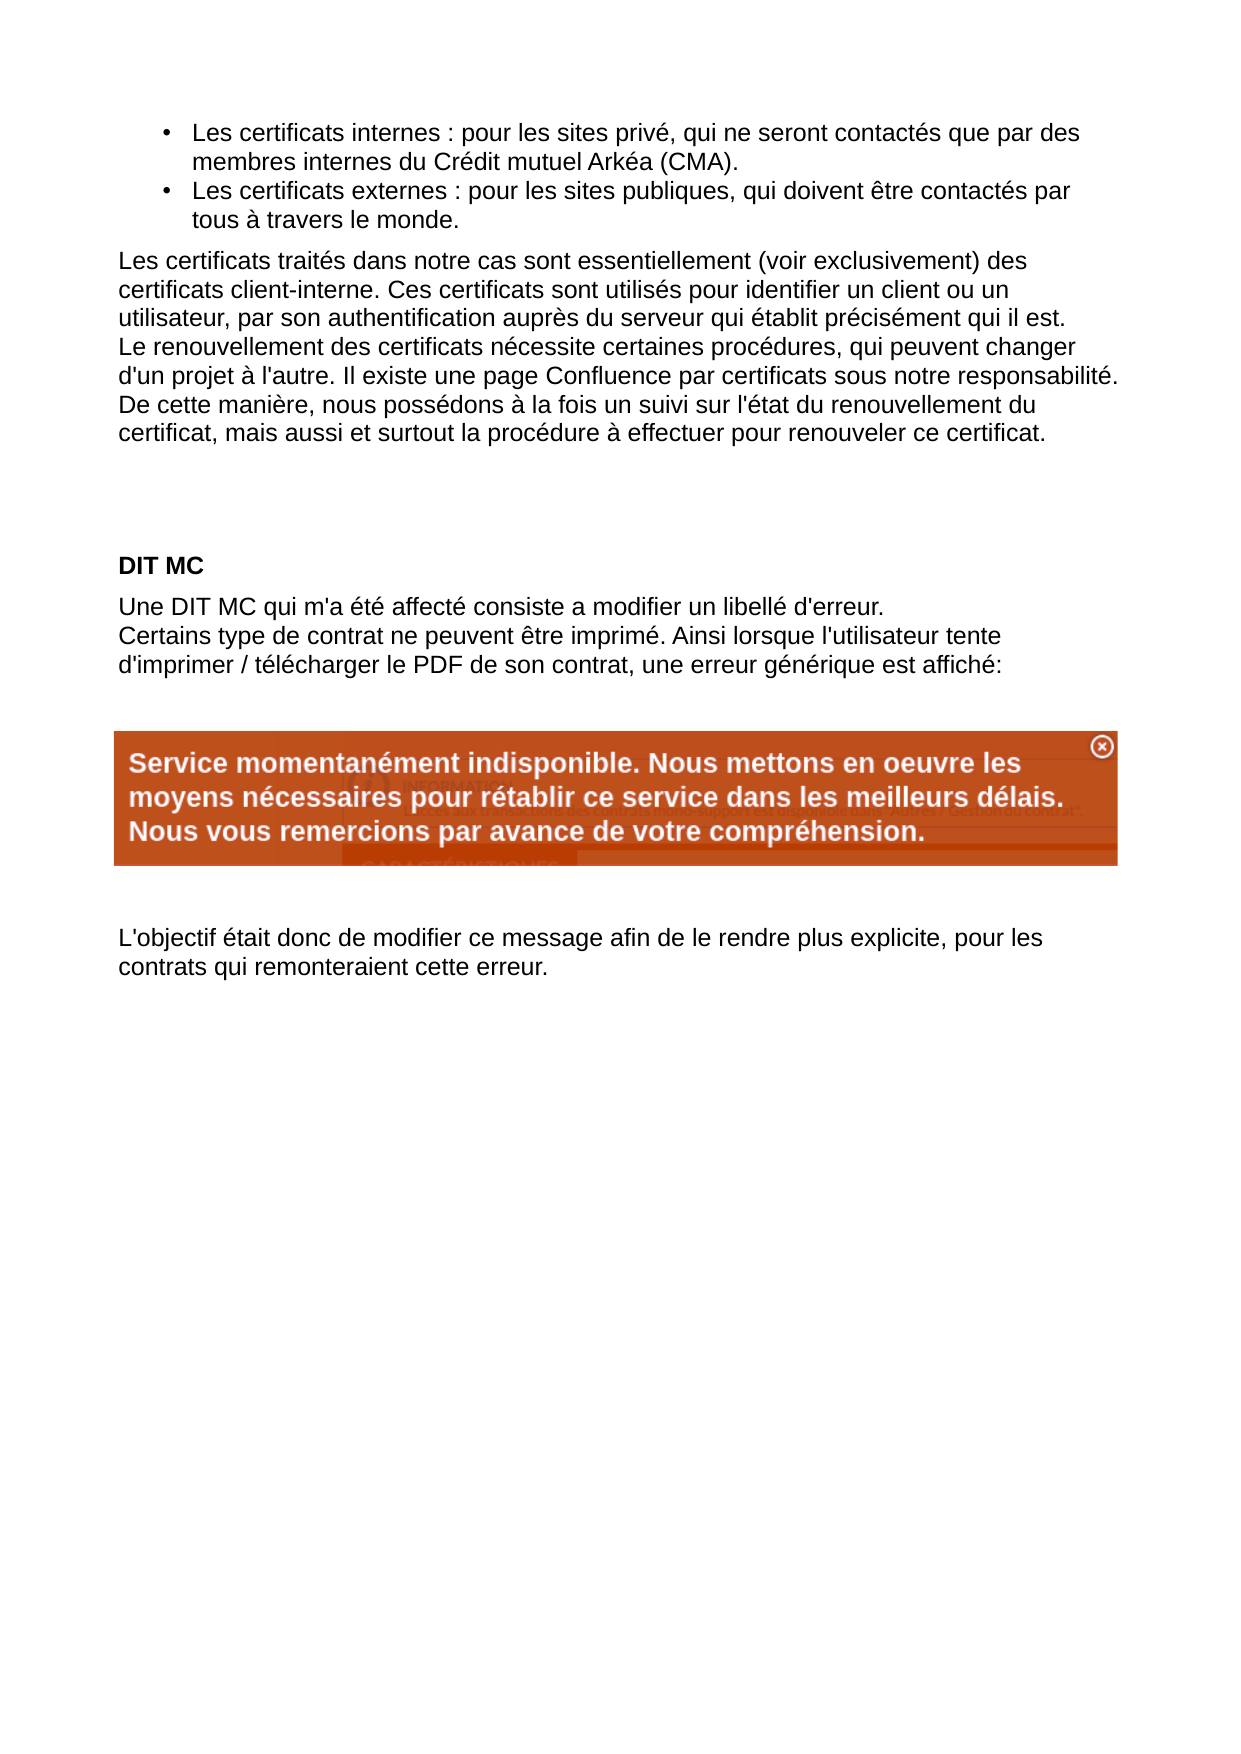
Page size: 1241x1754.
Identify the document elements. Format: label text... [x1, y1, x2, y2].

text Les certificats traités dans notre cas sont essentiellement (voir exclusivement) des certificats client-interne. Ces certificats sont utilisés pour identifier un client ou un utilisateur, par son authentification auprès du serveur qui établit précisément qui il est. [118, 246, 1122, 332]
list Les certificats externes : pour les sites publiques, qui doivent être contactés par tous à travers le monde. [162, 176, 1122, 233]
list Les certificats internes : pour les sites privé, qui ne seront contactés que par des membres internes du Crédit mutuel Arkéa (CMA). [162, 118, 1122, 176]
text L'objectif était donc de modifier ce message afin de le rendre plus explicite, pour les contrats qui remonteraient cette erreur. [118, 923, 1122, 980]
text Certains type de contrat ne peuvent être imprimé. Ainsi lorsque l'utilisateur tente d'imprimer / télécharger le PDF de son contrat, une erreur générique est affiché: [118, 621, 1122, 678]
subtitle DIT MC [118, 551, 1122, 579]
text Une DIT MC qui m'a été affecté consiste a modifier un libellé d'erreur. [118, 592, 1122, 621]
picture [113, 731, 1118, 866]
text Le renouvellement des certificats nécessite certaines procédures, qui peuvent changer d'un projet à l'autre. Il existe une page Confluence par certificats sous notre responsabilité. De cette manière, nous possédons à la fois un suivi sur l'état du renouvellement du certificat, mais aussi et surtout la procédure à effectuer pour renouveler ce certificat. [118, 332, 1122, 447]
